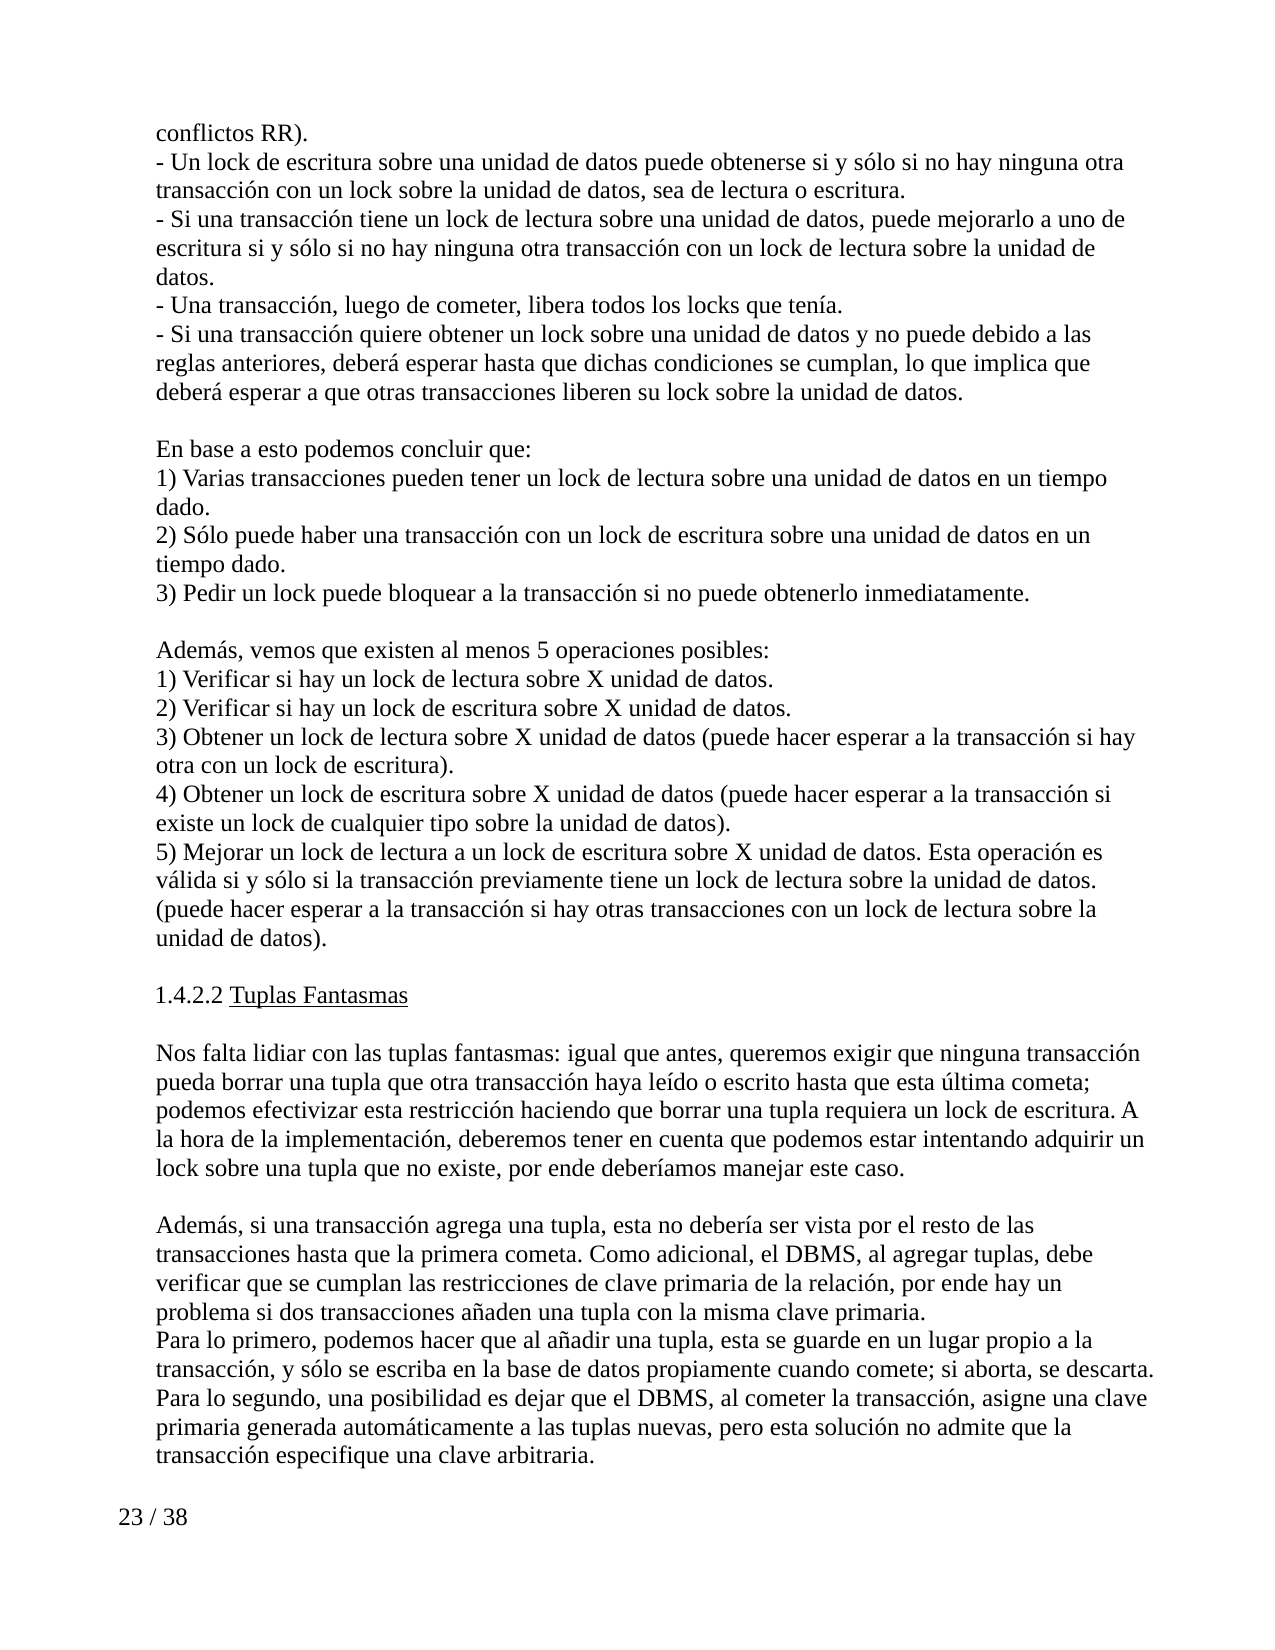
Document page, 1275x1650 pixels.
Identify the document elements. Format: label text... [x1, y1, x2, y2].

list 3) Pedir un lock puede bloquear a la transacción si no puede obtenerlo inmediatamente. [148, 578, 1157, 607]
list Para lo segundo, una posibilidad es dejar que el DBMS, al cometer la transacción, asigne una clave primaria generada automáticamente a las tuplas nuevas, pero esta solución no admite que la transacción especifique una clave arbitraria. [148, 1383, 1157, 1469]
list En base a esto podemos concluir que: [148, 434, 1157, 463]
list Tuplas Fantasmas [148, 981, 1157, 1009]
list Para lo primero, podemos hacer que al añadir una tupla, esta se guarde en un lugar propio a la transacción, y sólo se escriba en la base de datos propiamente cuando comete; si aborta, se descarta. [148, 1326, 1157, 1383]
list Además, vemos que existen al menos 5 operaciones posibles: [148, 636, 1157, 664]
list conflictos RR). [148, 118, 1157, 147]
list 4) Obtener un lock de escritura sobre X unidad de datos (puede hacer esperar a la transacción si existe un lock de cualquier tipo sobre la unidad de datos). [148, 779, 1157, 837]
list - Si una transacción tiene un lock de lectura sobre una unidad de datos, puede mejorarlo a uno de escritura si y sólo si no hay ninguna otra transacción con un lock de lectura sobre la unidad de datos. [148, 204, 1157, 291]
list - Si una transacción quiere obtener un lock sobre una unidad de datos y no puede debido a las reglas anteriores, deberá esperar hasta que dichas condiciones se cumplan, lo que implica que deberá esperar a que otras transacciones liberen su lock sobre la unidad de datos. [148, 319, 1157, 406]
list - Un lock de escritura sobre una unidad de datos puede obtenerse si y sólo si no hay ninguna otra transacción con un lock sobre la unidad de datos, sea de lectura o escritura. [148, 147, 1157, 204]
list 1) Varias transacciones pueden tener un lock de lectura sobre una unidad de datos en un tiempo dado. [148, 463, 1157, 521]
list Nos falta lidiar con las tuplas fantasmas: igual que antes, queremos exigir que ninguna transacción pueda borrar una tupla que otra transacción haya leído o escrito hasta que esta última cometa; podemos efectivizar esta restricción haciendo que borrar una tupla requiera un lock de escritura. A la hora de la implementación, deberemos tener en cuenta que podemos estar intentando adquirir un lock sobre una tupla que no existe, por ende deberíamos manejar este caso. [148, 1038, 1157, 1182]
list Además, si una transacción agrega una tupla, esta no debería ser vista por el resto de las transacciones hasta que la primera cometa. Como adicional, el DBMS, al agregar tuplas, debe verificar que se cumplan las restricciones de clave primaria de la relación, por ende hay un problema si dos transacciones añaden una tupla con la misma clave primaria. [148, 1211, 1157, 1326]
list 2) Sólo puede haber una transacción con un lock de escritura sobre una unidad de datos en un tiempo dado. [148, 521, 1157, 578]
list 5) Mejorar un lock de lectura a un lock de escritura sobre X unidad de datos. Esta operación es válida si y sólo si la transacción previamente tiene un lock de lectura sobre la unidad de datos. (puede hacer esperar a la transacción si hay otras transacciones con un lock de lectura sobre la unidad de datos). [148, 837, 1157, 952]
list - Una transacción, luego de cometer, libera todos los locks que tenía. [148, 291, 1157, 319]
list 2) Verificar si hay un lock de escritura sobre X unidad de datos. [148, 693, 1157, 722]
list 1) Verificar si hay un lock de lectura sobre X unidad de datos. [148, 664, 1157, 693]
list 3) Obtener un lock de lectura sobre X unidad de datos (puede hacer esperar a la transacción si hay otra con un lock de escritura). [148, 722, 1157, 779]
